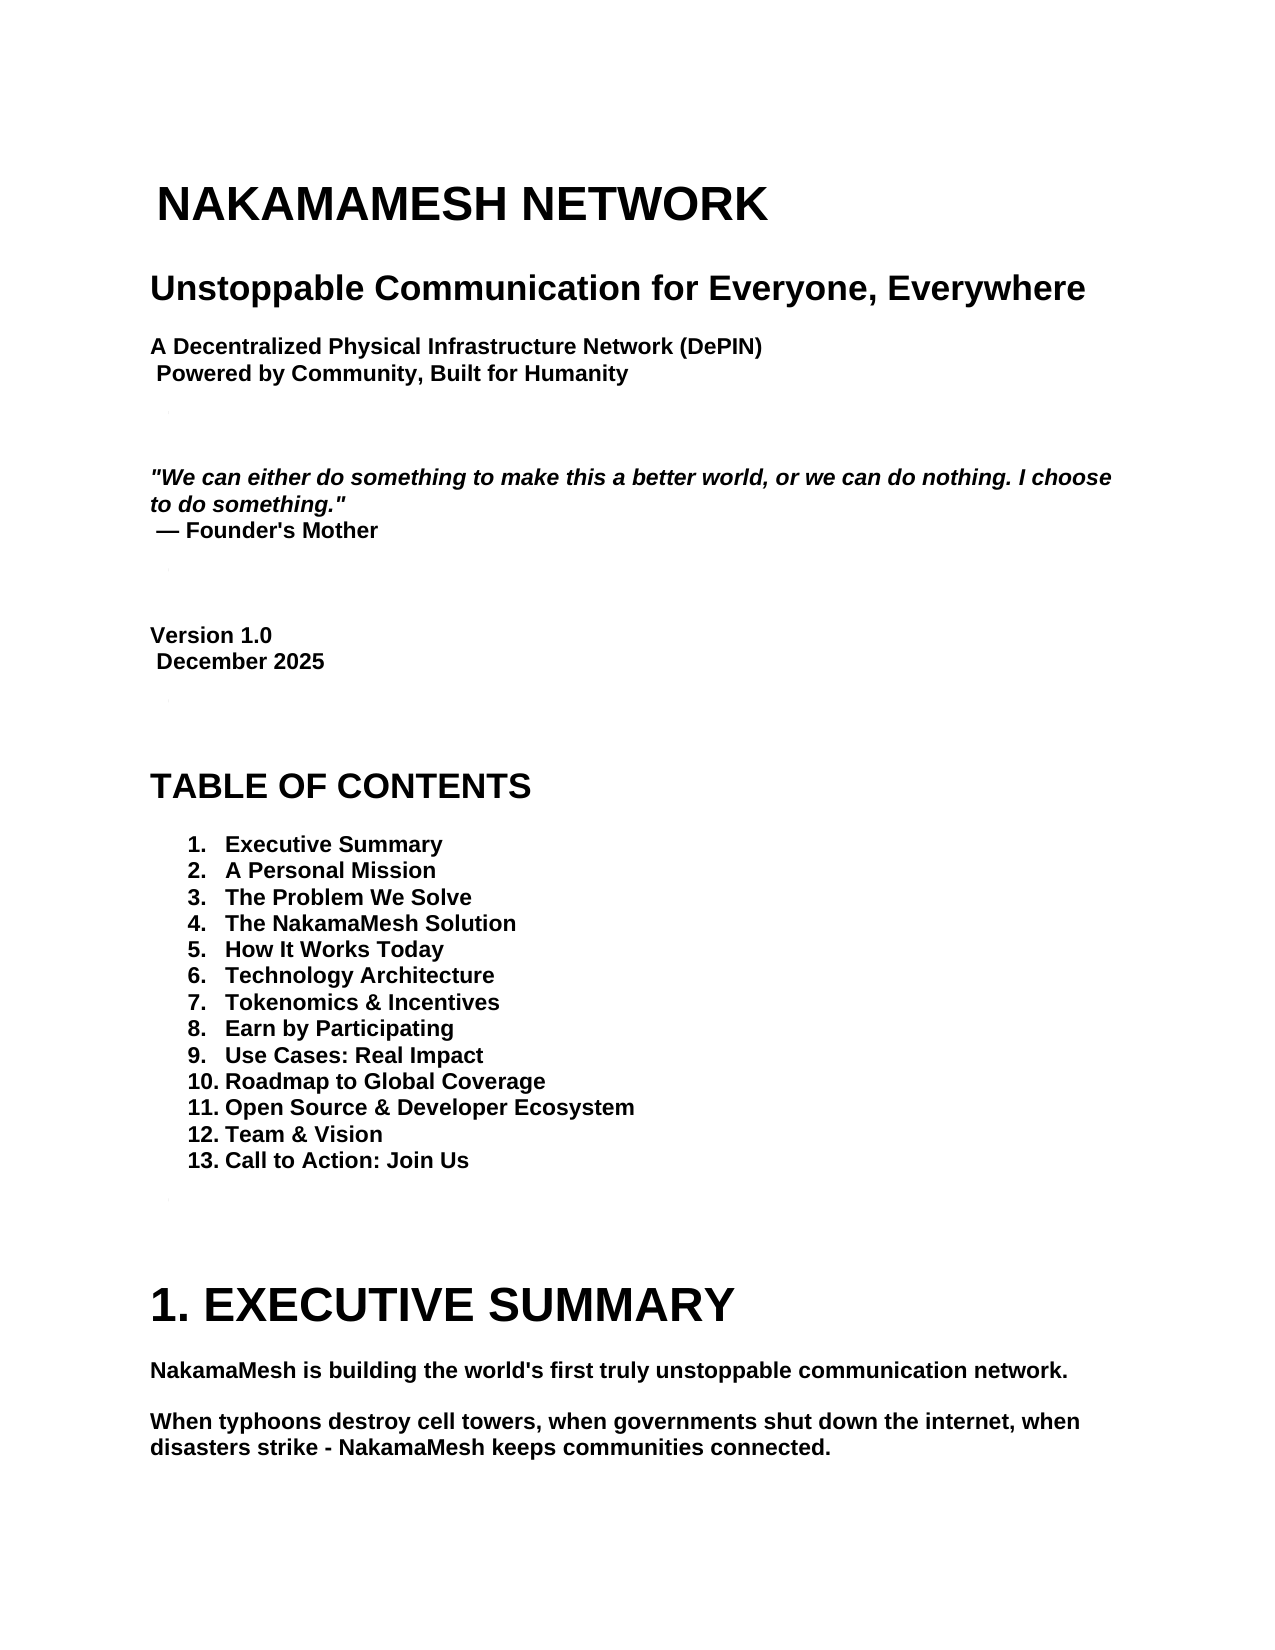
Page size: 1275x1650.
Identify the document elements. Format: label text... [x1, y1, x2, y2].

text NAKAMAMESH NETWORK [150, 175, 1125, 230]
list Roadmap to Global Coverage [187, 1068, 1125, 1094]
subtitle 1. EXECUTIVE SUMMARY [150, 1277, 1125, 1332]
list Executive Summary [187, 831, 1125, 857]
list Tokenomics & Incentives [187, 989, 1125, 1015]
list The NakamaMesh Solution [187, 910, 1125, 936]
list The Problem We Solve [187, 883, 1125, 910]
text Version 1.0 December 2025 [150, 622, 1125, 674]
text When typhoons destroy cell towers, when governments shut down the internet, when disasters strike - NakamaMesh keeps communities connected. [150, 1408, 1125, 1461]
list Use Cases: Real Impact [187, 1042, 1125, 1068]
list Technology Architecture [187, 962, 1125, 989]
text A Decentralized Physical Infrastructure Network (DePIN) Powered by Community, Built for Humanity [150, 333, 1125, 386]
subtitle Unstoppable Communication for Everyone, Everywhere [150, 268, 1125, 308]
list A Personal Mission [187, 857, 1125, 883]
list Earn by Participating [187, 1015, 1125, 1042]
list Team & Vision [187, 1121, 1125, 1147]
subtitle TABLE OF CONTENTS [150, 765, 1125, 806]
text NakamaMesh is building the world's first truly unstoppable communication network. [150, 1357, 1125, 1383]
text "We can either do something to make this a better world, or we can do nothing. I choose to do something." — Founder's Mother [150, 464, 1125, 543]
list How It Works Today [187, 936, 1125, 962]
list Open Source & Developer Ecosystem [187, 1094, 1125, 1121]
list Call to Action: Join Us [187, 1147, 1125, 1173]
